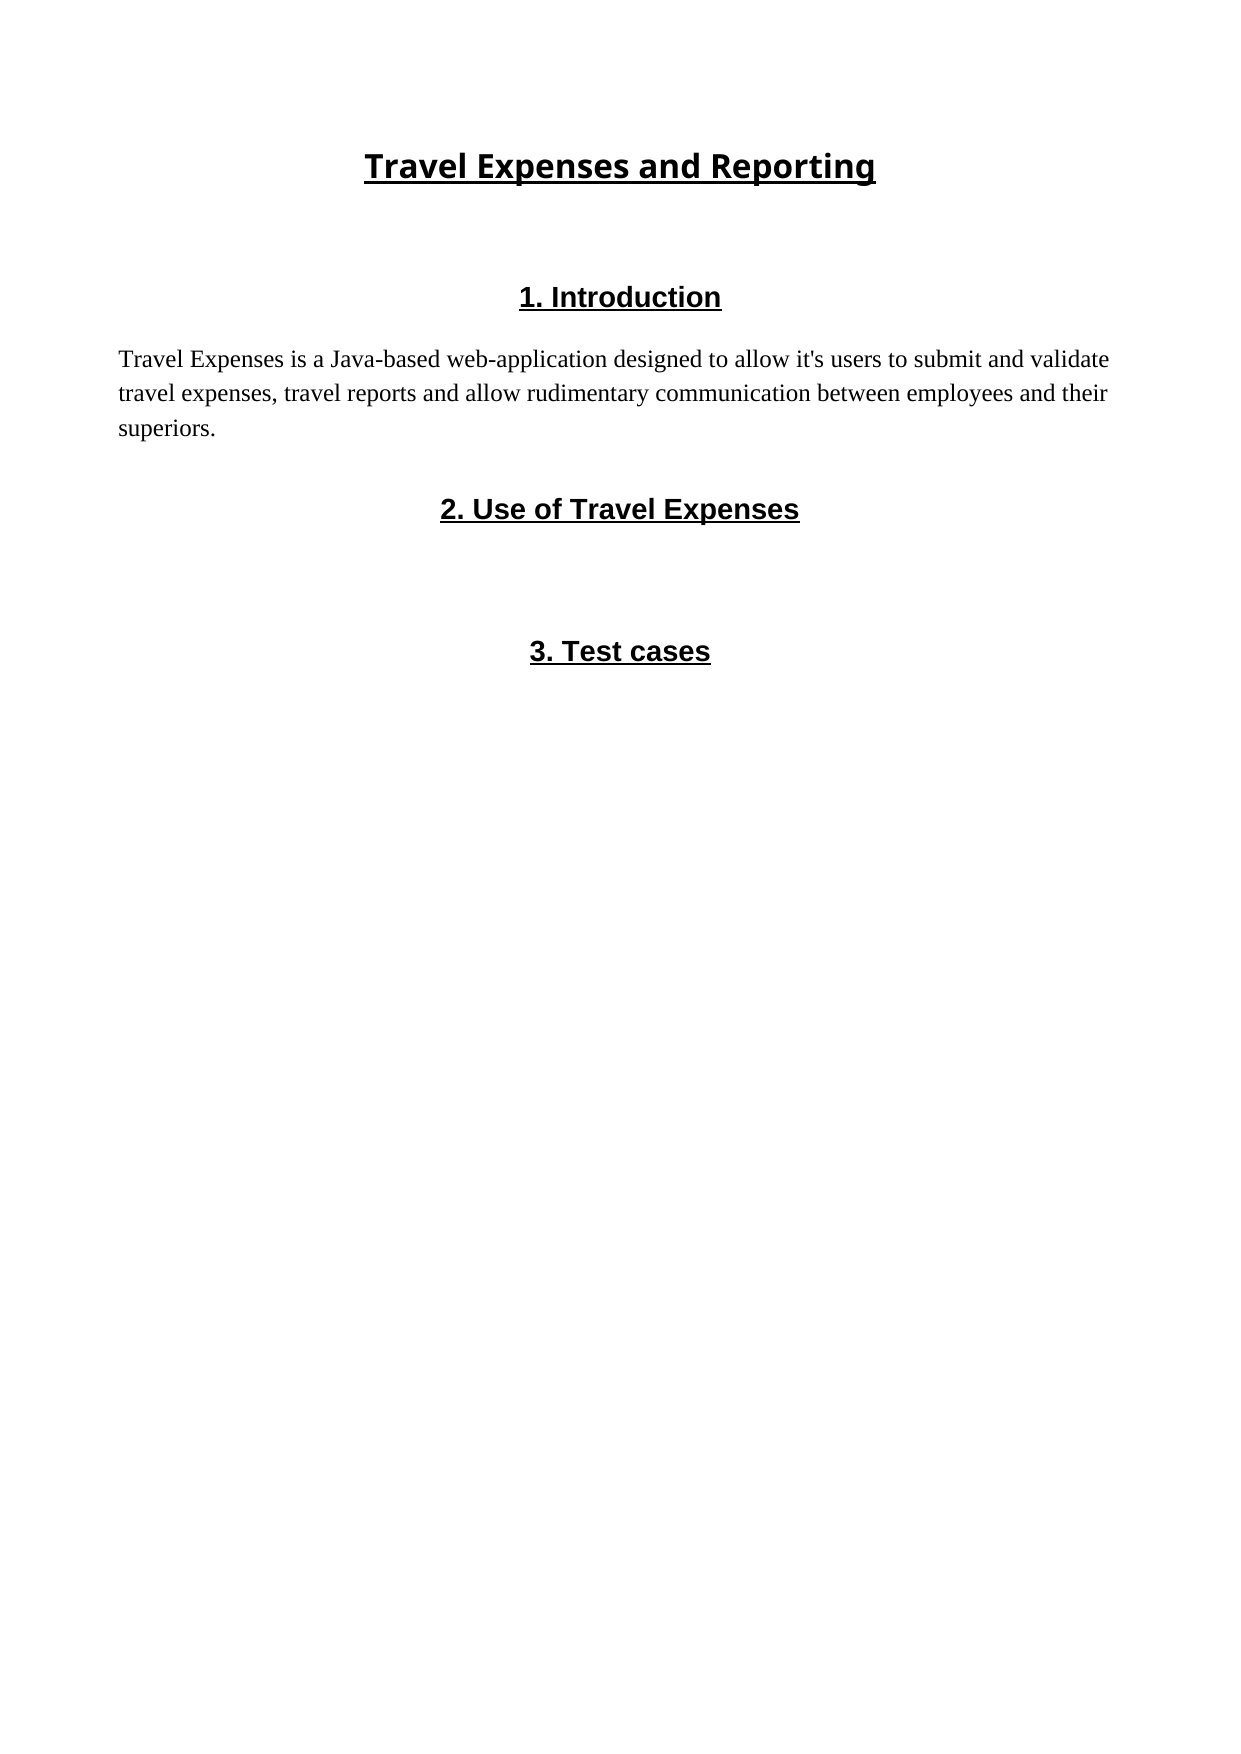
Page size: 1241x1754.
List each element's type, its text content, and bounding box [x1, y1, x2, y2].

text Travel Expenses is a Java-based web-application designed to allow it's users to submit and validate travel expenses, travel reports and allow rudimentary communication between employees and their superiors. [118, 344, 1122, 441]
subtitle 3. Test cases [118, 634, 1122, 668]
subtitle 1. Introduction [118, 280, 1122, 314]
subtitle Travel Expenses and Reporting [118, 143, 1122, 188]
subtitle 2. Use of Travel Expenses [118, 492, 1122, 525]
